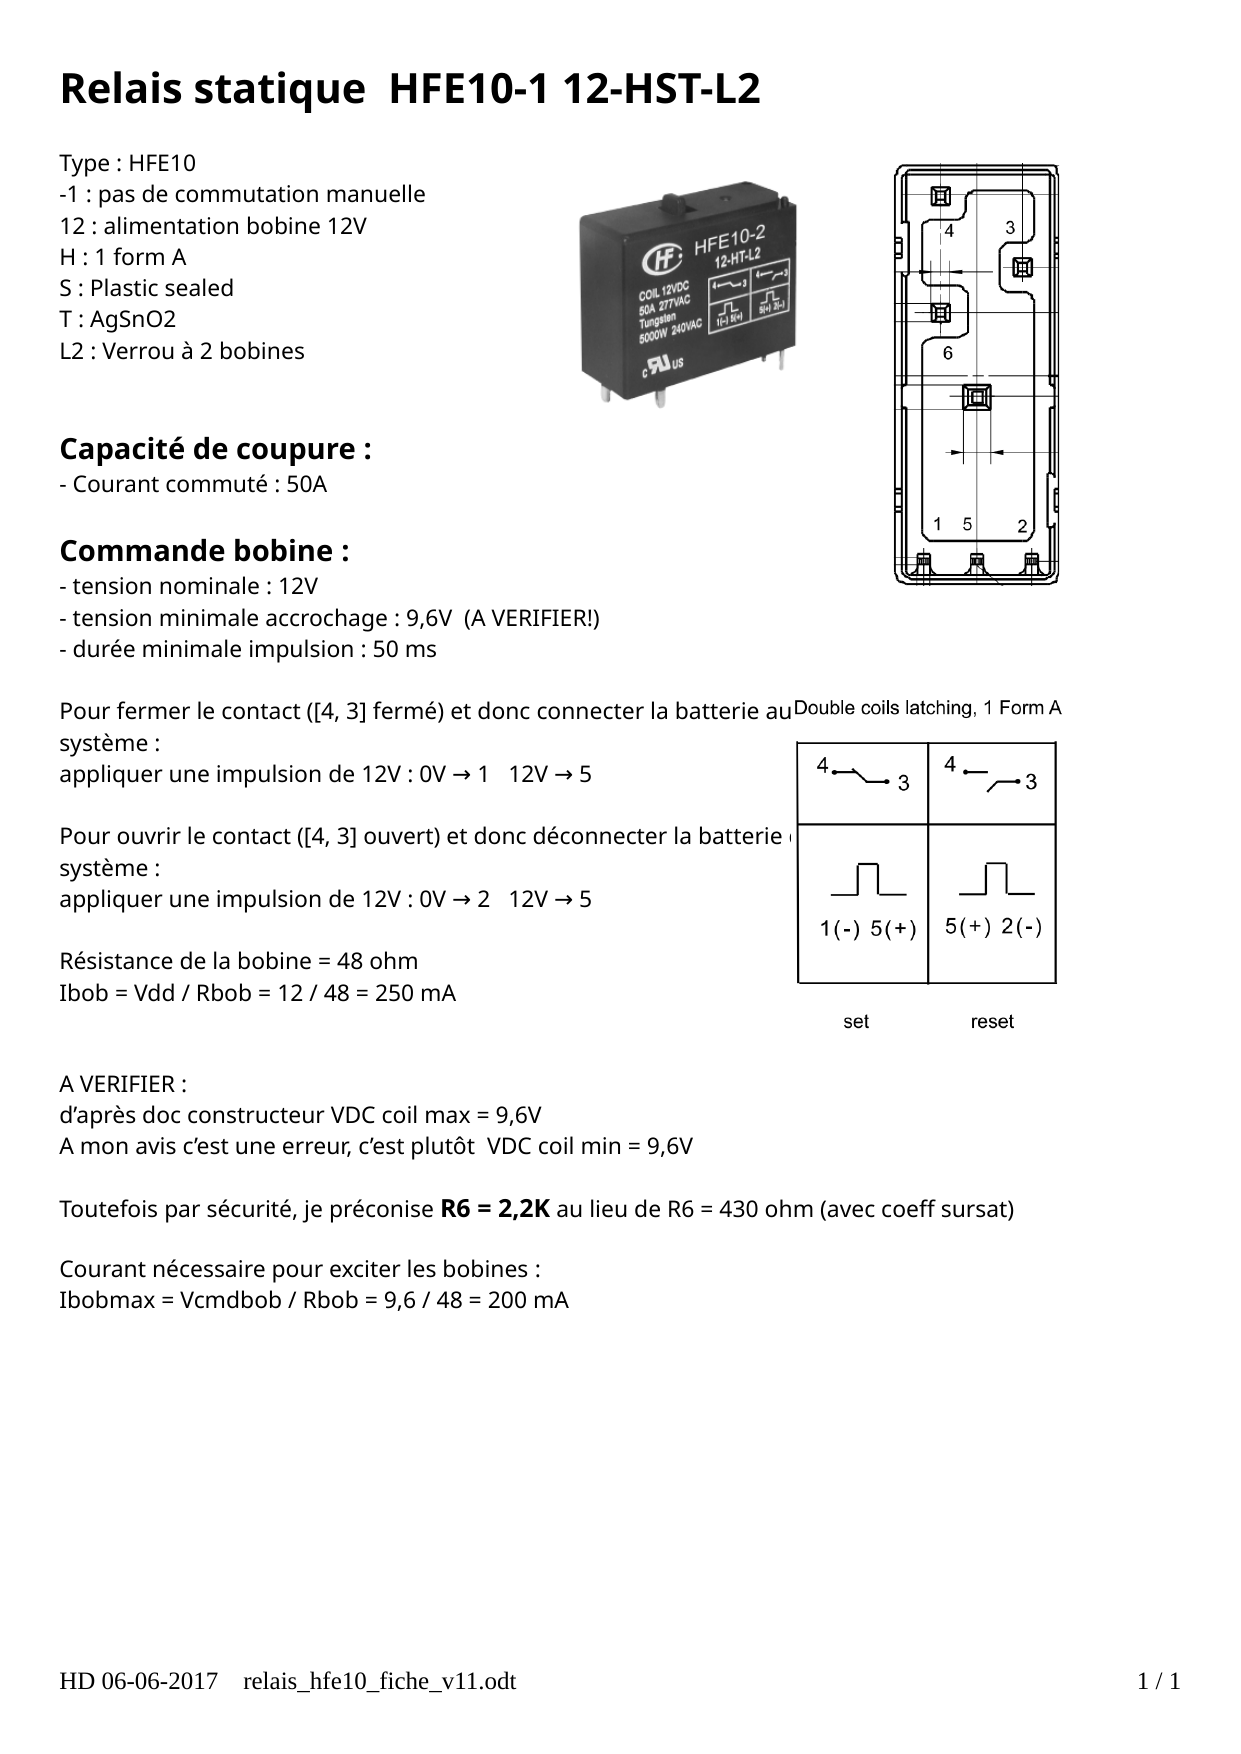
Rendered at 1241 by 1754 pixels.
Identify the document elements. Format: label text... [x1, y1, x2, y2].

picture [791, 685, 1067, 1045]
text Pour fermer le contact ([4, 3] fermé) et donc connecter la batterie au système : [59, 695, 791, 758]
text Courant nécessaire pour exciter les bobines : [59, 1253, 1181, 1284]
text Capacité de coupure : [59, 428, 893, 468]
picture [535, 153, 816, 421]
text [1067, 976, 1181, 1039]
text Commande bobine : [59, 531, 893, 570]
text appliquer une impulsion de 12V : 0V → 1 12V → 5 [59, 758, 791, 789]
text - tension nominale : 12V [59, 570, 1181, 601]
text [1060, 531, 1181, 570]
text d’après doc constructeur VDC coil max = 9,6V [59, 1099, 1181, 1130]
text A mon avis c’est une erreur, c’est plutôt VDC coil min = 9,6V [59, 1130, 1181, 1161]
text Ibobmax = Vcmdbob / Rbob = 9,6 / 48 = 200 mA [59, 1284, 1181, 1316]
text A VERIFIER : [59, 1068, 1181, 1099]
text [1060, 468, 1181, 499]
text [1060, 428, 1181, 468]
text Relais statique HFE10-1 12-HST-L2 [59, 59, 1181, 116]
text Pour ouvrir le contact ([4, 3] ouvert) et donc déconnecter la batterie du système : [59, 820, 791, 883]
text Ibob = Vdd / Rbob = 12 / 48 = 250 mA [59, 976, 791, 1039]
text appliquer une impulsion de 12V : 0V → 2 12V → 5 [59, 883, 791, 914]
picture [893, 163, 1060, 586]
text Toutefois par sécurité, je préconise R6 = 2,2K au lieu de R6 = 430 ohm (avec coeff sursat) [59, 1190, 1181, 1224]
text - durée minimale impulsion : 50 ms [59, 633, 1181, 664]
text - Courant commuté : 50A [59, 468, 893, 499]
text Type : HFE10 -1 : pas de commutation manuelle 12 : alimentation bobine 12V H : 1 form A S : Plastic sealed T : AgSnO2 L2 : Verrou à 2 bobines [59, 147, 1181, 366]
text - tension minimale accrochage : 9,6V (A VERIFIER!) [59, 601, 1181, 633]
text Résistance de la bobine = 48 ohm [59, 945, 791, 976]
